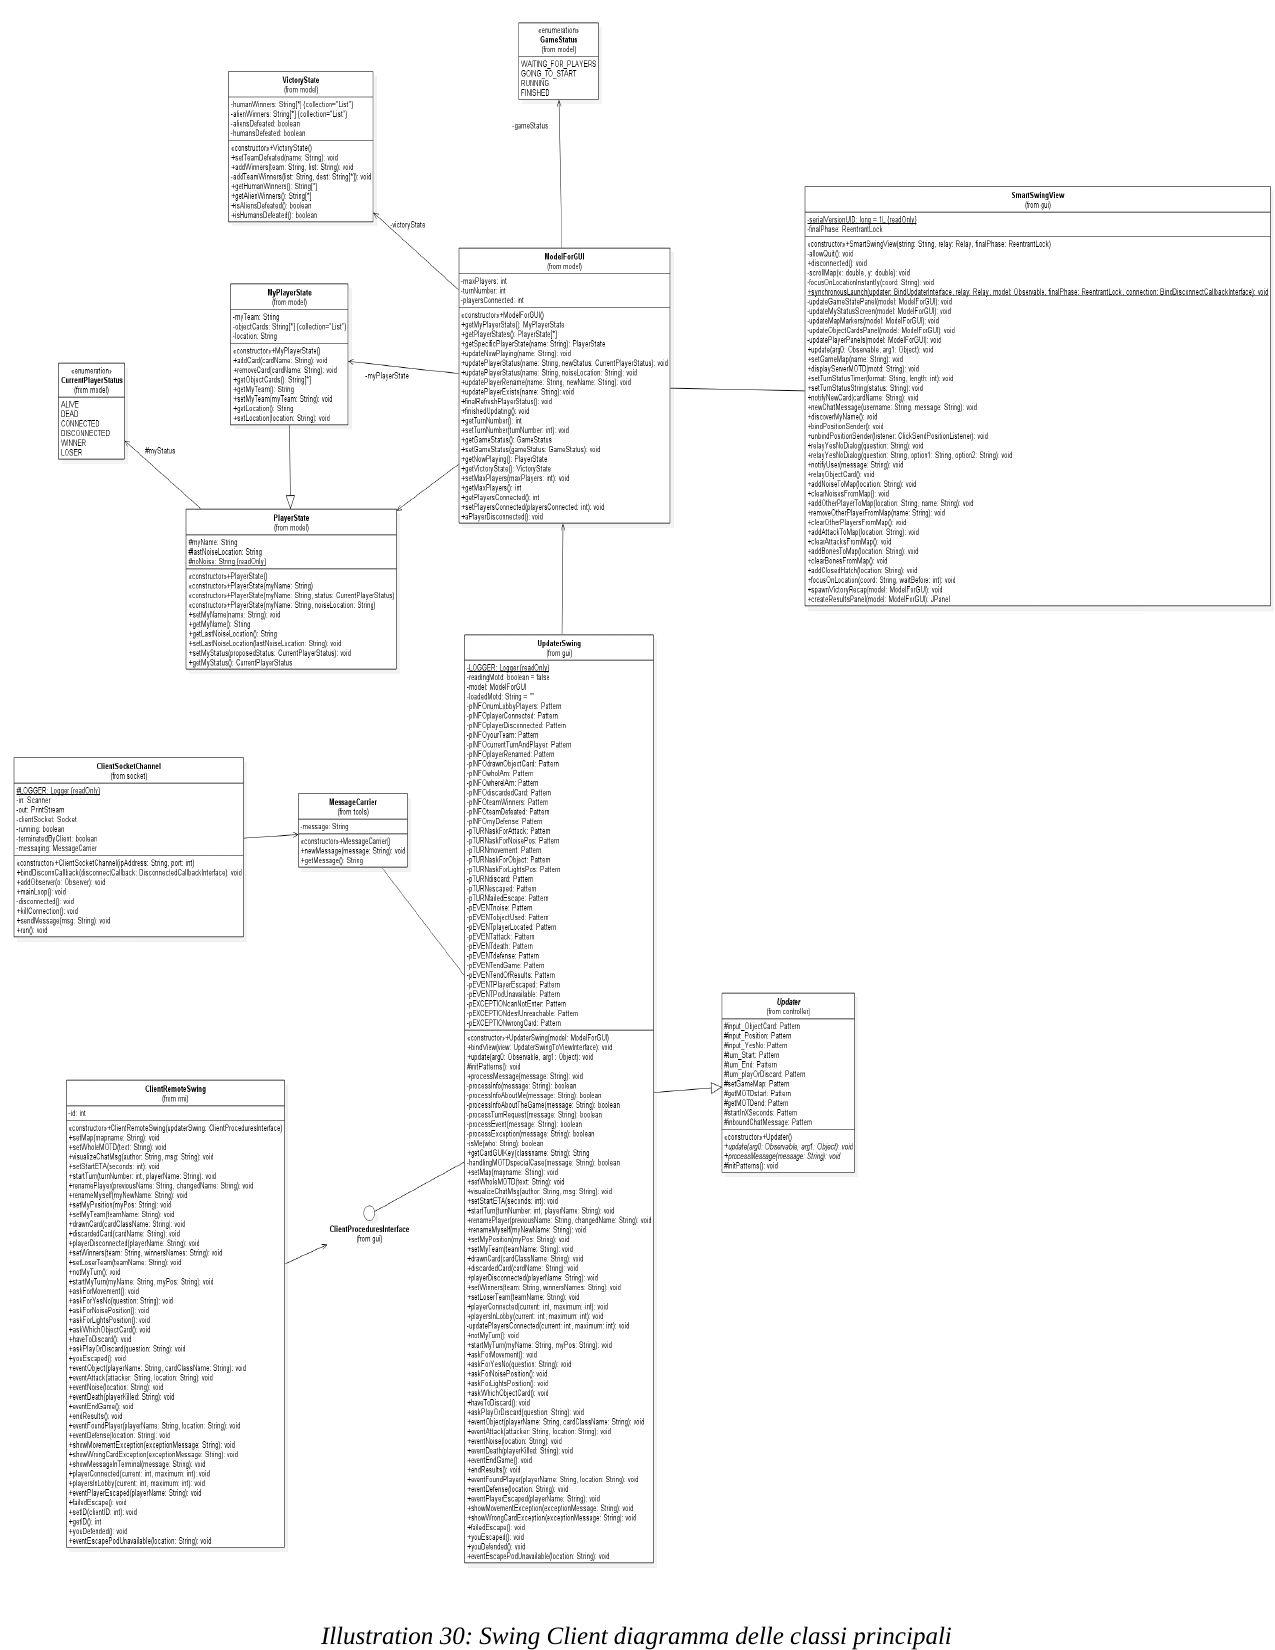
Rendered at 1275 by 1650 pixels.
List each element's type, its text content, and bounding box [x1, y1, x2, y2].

text Illustration 30: Swing Client diagramma delle classi principali [133, 1621, 1142, 1650]
picture [9, 17, 1275, 1569]
